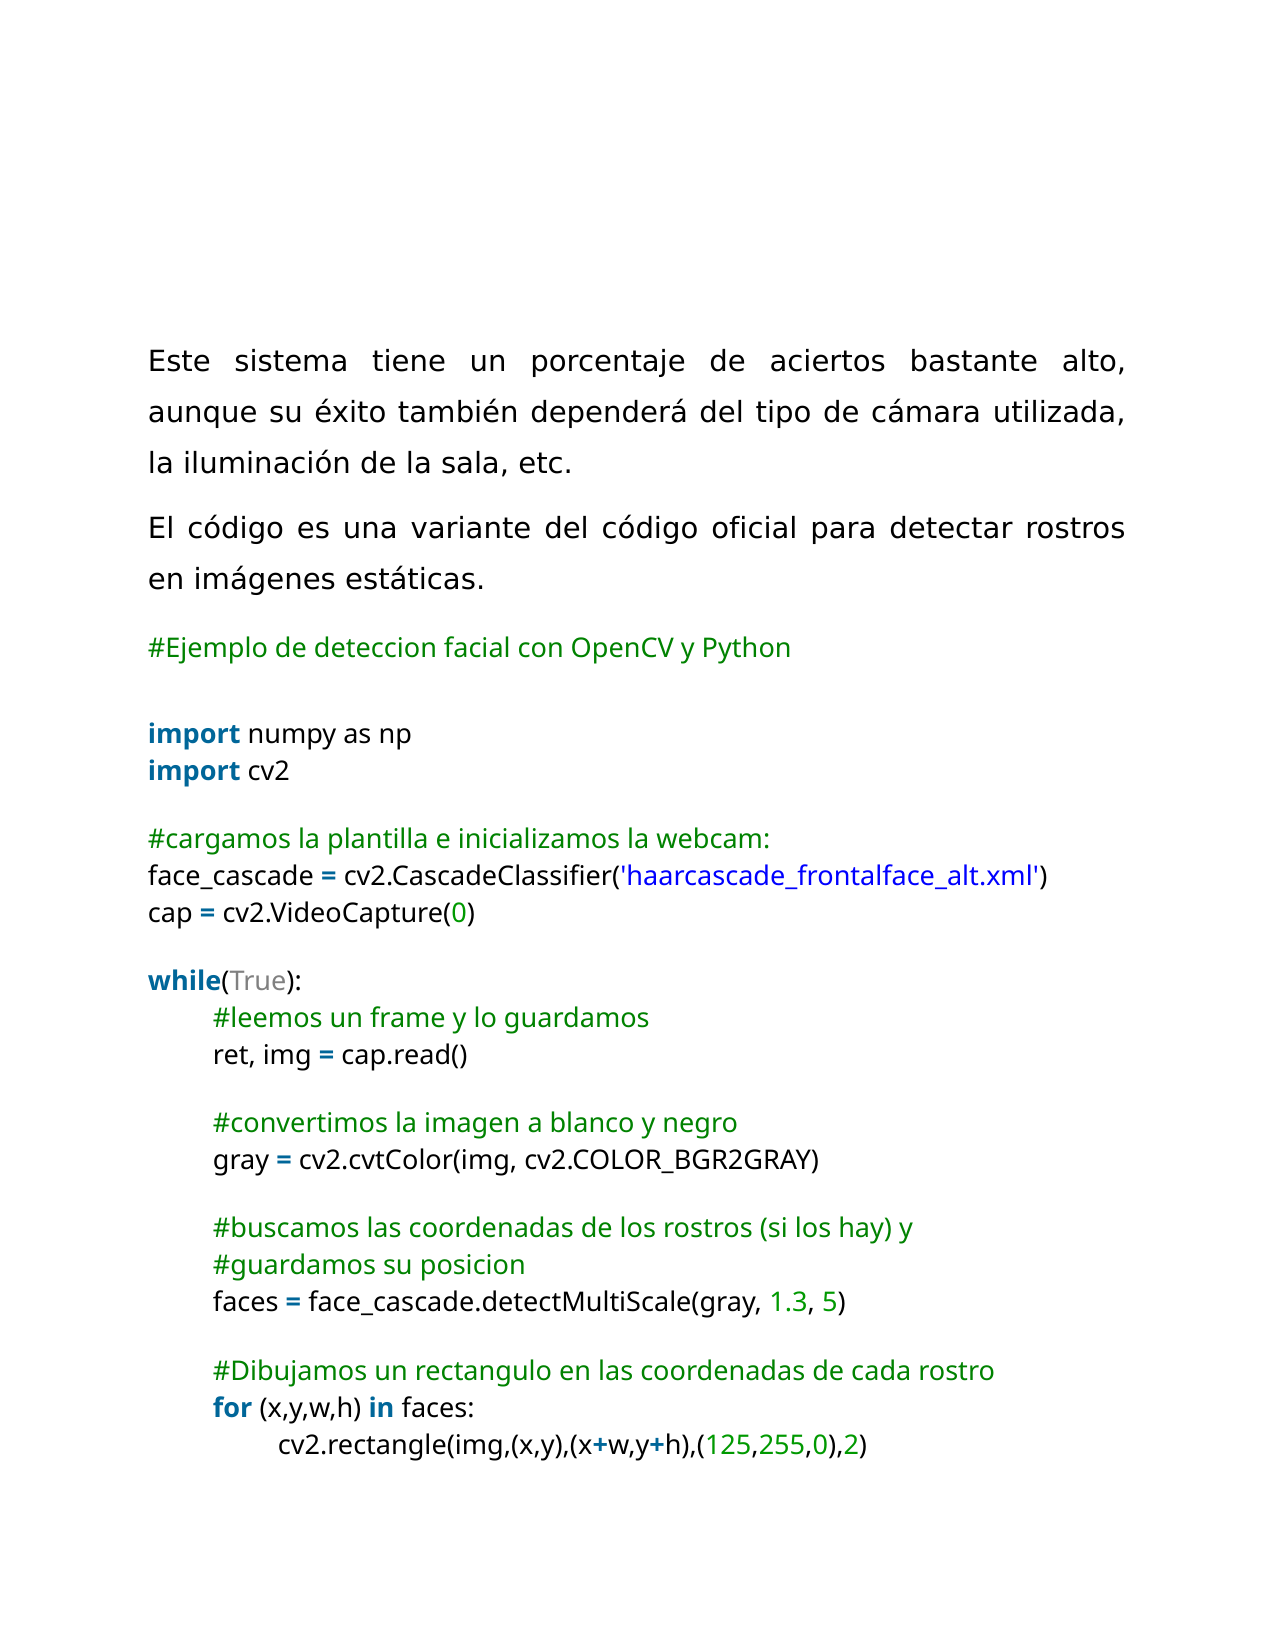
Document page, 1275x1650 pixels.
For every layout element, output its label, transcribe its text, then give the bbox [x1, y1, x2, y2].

text face_cascade = cv2.CascadeClassifier('haarcascade_frontalface_alt.xml') [148, 856, 1127, 893]
text #guardamos su posicion [148, 1246, 1127, 1283]
text import cv2 [148, 751, 1127, 788]
text cv2.rectangle(img,(x,y),(x+w,y+h),(125,255,0),2) [148, 1425, 1127, 1462]
text #Dibujamos un rectangulo en las coordenadas de cada rostro [148, 1351, 1127, 1388]
text El código es una variante del código oficial para detectar rostros en imágenes estáticas. [148, 512, 1127, 596]
text while(True): [148, 961, 1127, 998]
text faces = face_cascade.detectMultiScale(gray, 1.3, 5) [148, 1283, 1127, 1320]
text #leemos un frame y lo guardamos [148, 998, 1127, 1035]
text #convertimos la imagen a blanco y negro [148, 1103, 1127, 1140]
text #buscamos las coordenadas de los rostros (si los hay) y [148, 1209, 1127, 1246]
text import numpy as np [148, 714, 1127, 751]
text cap = cv2.VideoCapture(0) [148, 893, 1127, 930]
text #cargamos la plantilla e inicializamos la webcam: [148, 819, 1127, 856]
text for (x,y,w,h) in faces: [148, 1388, 1127, 1425]
text gray = cv2.cvtColor(img, cv2.COLOR_BGR2GRAY) [148, 1140, 1127, 1177]
text #Ejemplo de deteccion facial con OpenCV y Python [148, 628, 1127, 665]
text Este sistema tiene un porcentaje de aciertos bastante alto, aunque su éxito también dependerá del tipo de cámara utilizada, la iluminación de la sala, etc. [148, 344, 1127, 480]
text ret, img = cap.read() [148, 1035, 1127, 1072]
